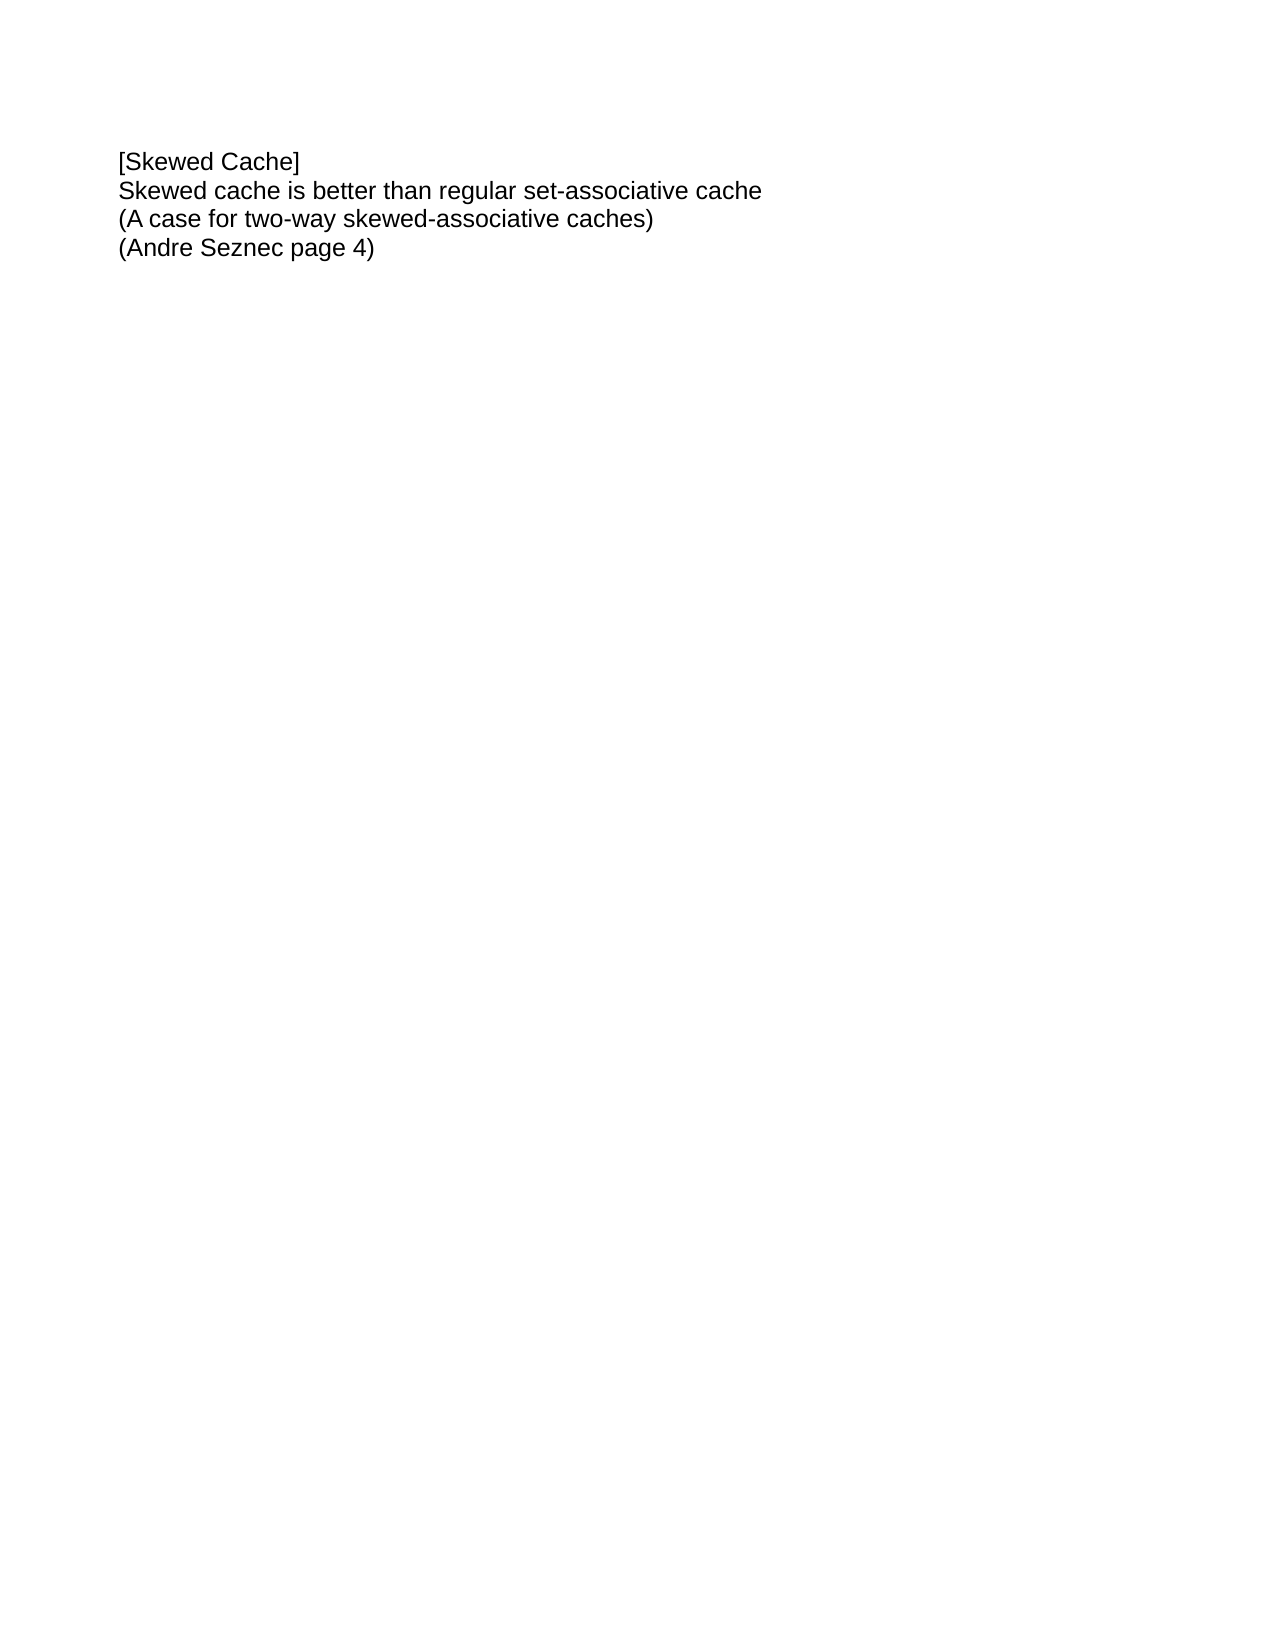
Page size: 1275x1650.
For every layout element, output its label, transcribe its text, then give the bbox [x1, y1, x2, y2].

text (Andre Seznec page 4) [118, 233, 1157, 262]
text [Skewed Cache] [118, 147, 1157, 176]
text Skewed cache is better than regular set-associative cache [118, 176, 1157, 204]
text (A case for two-way skewed-associative caches) [118, 204, 1157, 233]
